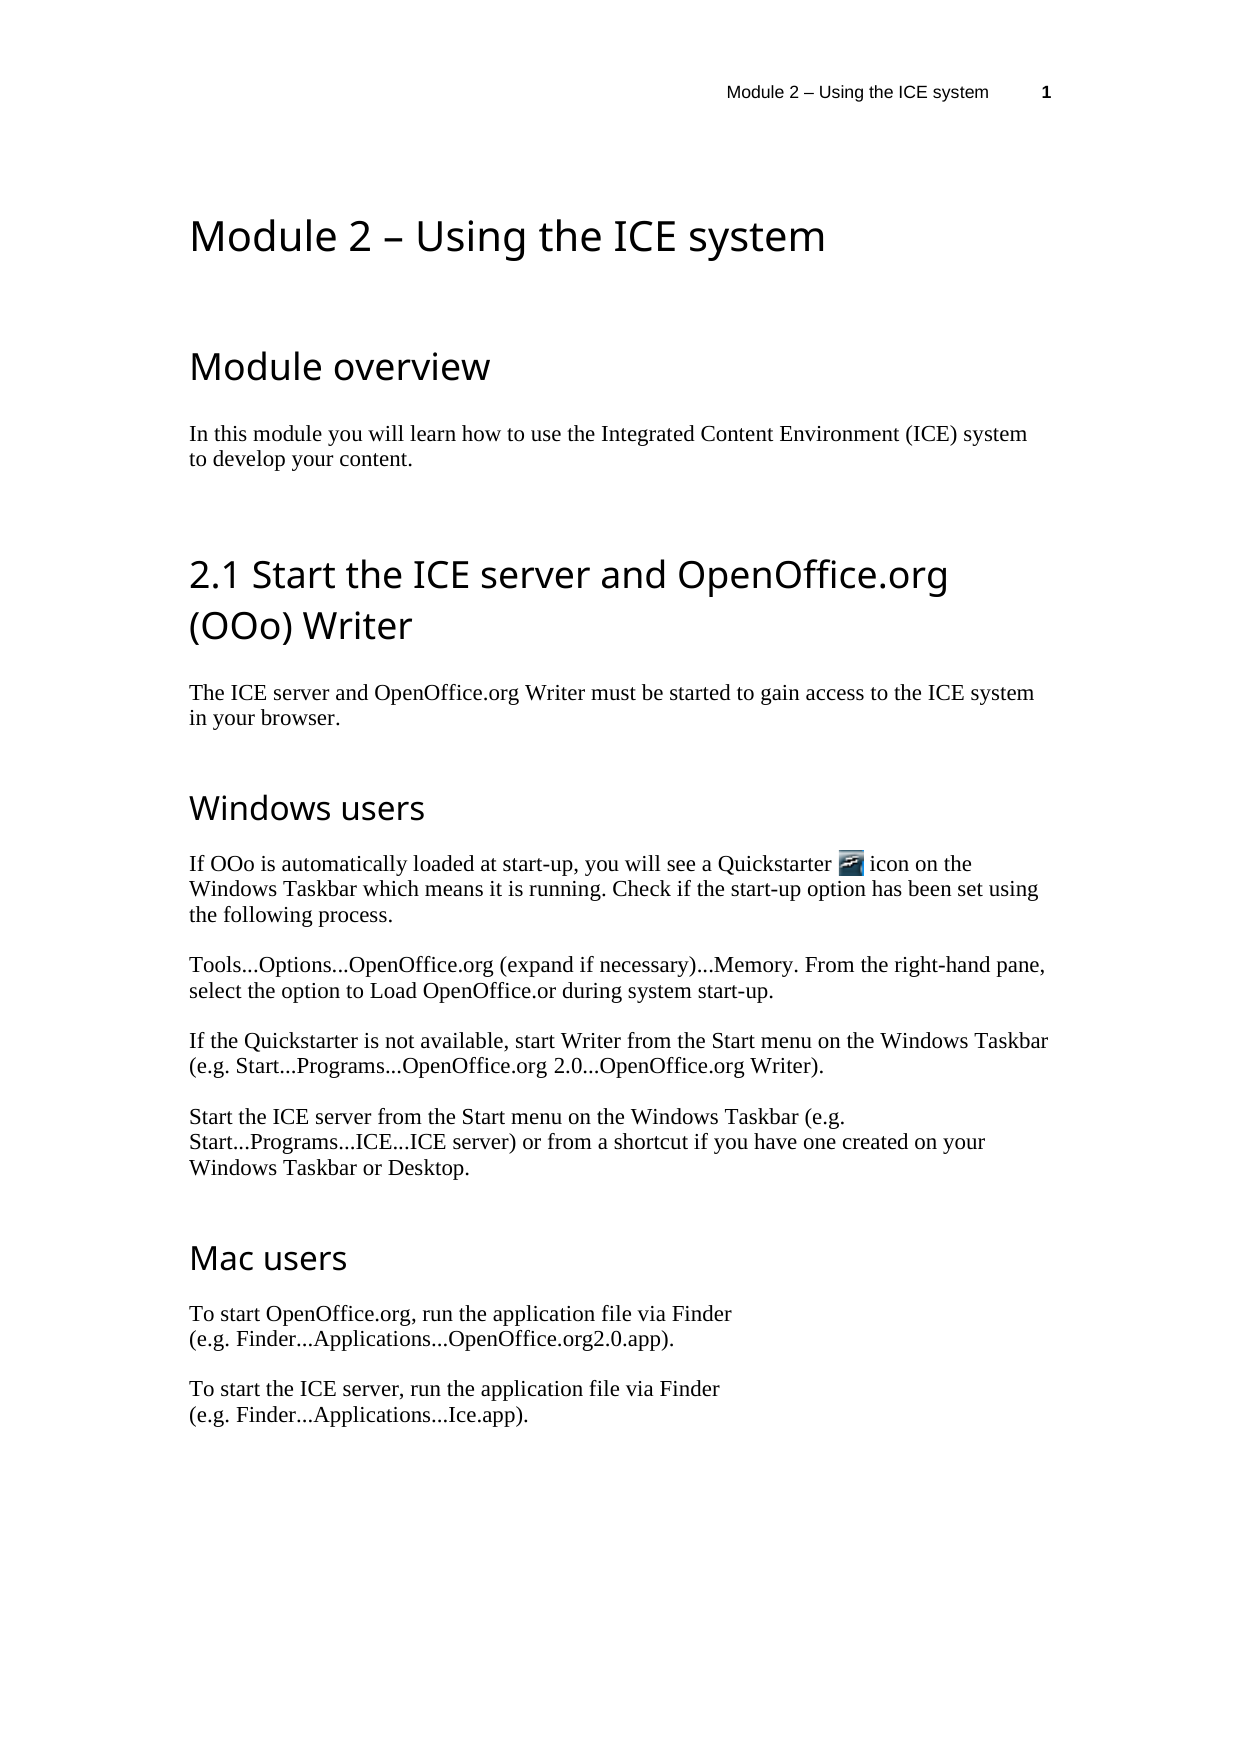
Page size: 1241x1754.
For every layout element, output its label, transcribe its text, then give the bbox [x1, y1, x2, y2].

text Start the ICE server from the Start menu on the Windows Taskbar (e.g. Start...Programs...ICE...ICE server) or from a shortcut if you have one created on your Windows Taskbar or Desktop. [189, 1104, 1051, 1180]
text To start OpenOffice.org, run the application file via Finder (e.g. Finder...Applications...OpenOffice.org2.0.app). [189, 1300, 1051, 1351]
text Mac users [189, 1234, 1051, 1279]
text Module overview [189, 341, 1051, 392]
text If OOo is automatically loaded at start-up, you will see a Quickstarter icon on the Windows Taskbar which means it is running. Check if the start-up option has been set using the following process. [189, 851, 1051, 927]
text Tools...Options...OpenOffice.org (expand if necessary)...Memory. From the right-hand pane, select the option to Load OpenOffice.or during system start-up. [189, 952, 1051, 1003]
text If the Quickstarter is not available, start Writer from the Start menu on the Windows Taskbar (e.g. Start...Programs...OpenOffice.org 2.0...OpenOffice.org Writer). [189, 1028, 1051, 1079]
text The ICE server and OpenOffice.org Writer must be started to gain access to the ICE system in your browser. [189, 679, 1051, 730]
title Using the ICE system [189, 207, 1051, 264]
text Windows users [189, 784, 1051, 830]
text To start the ICE server, run the application file via Finder (e.g. Finder...Applications...Ice.app). [189, 1376, 1051, 1427]
subtitle Start the ICE server and OpenOffice.org (OOo) Writer [189, 548, 1051, 650]
text In this module you will learn how to use the Integrated Content Environment (ICE) system to develop your content. [189, 421, 1051, 472]
picture [838, 850, 864, 876]
